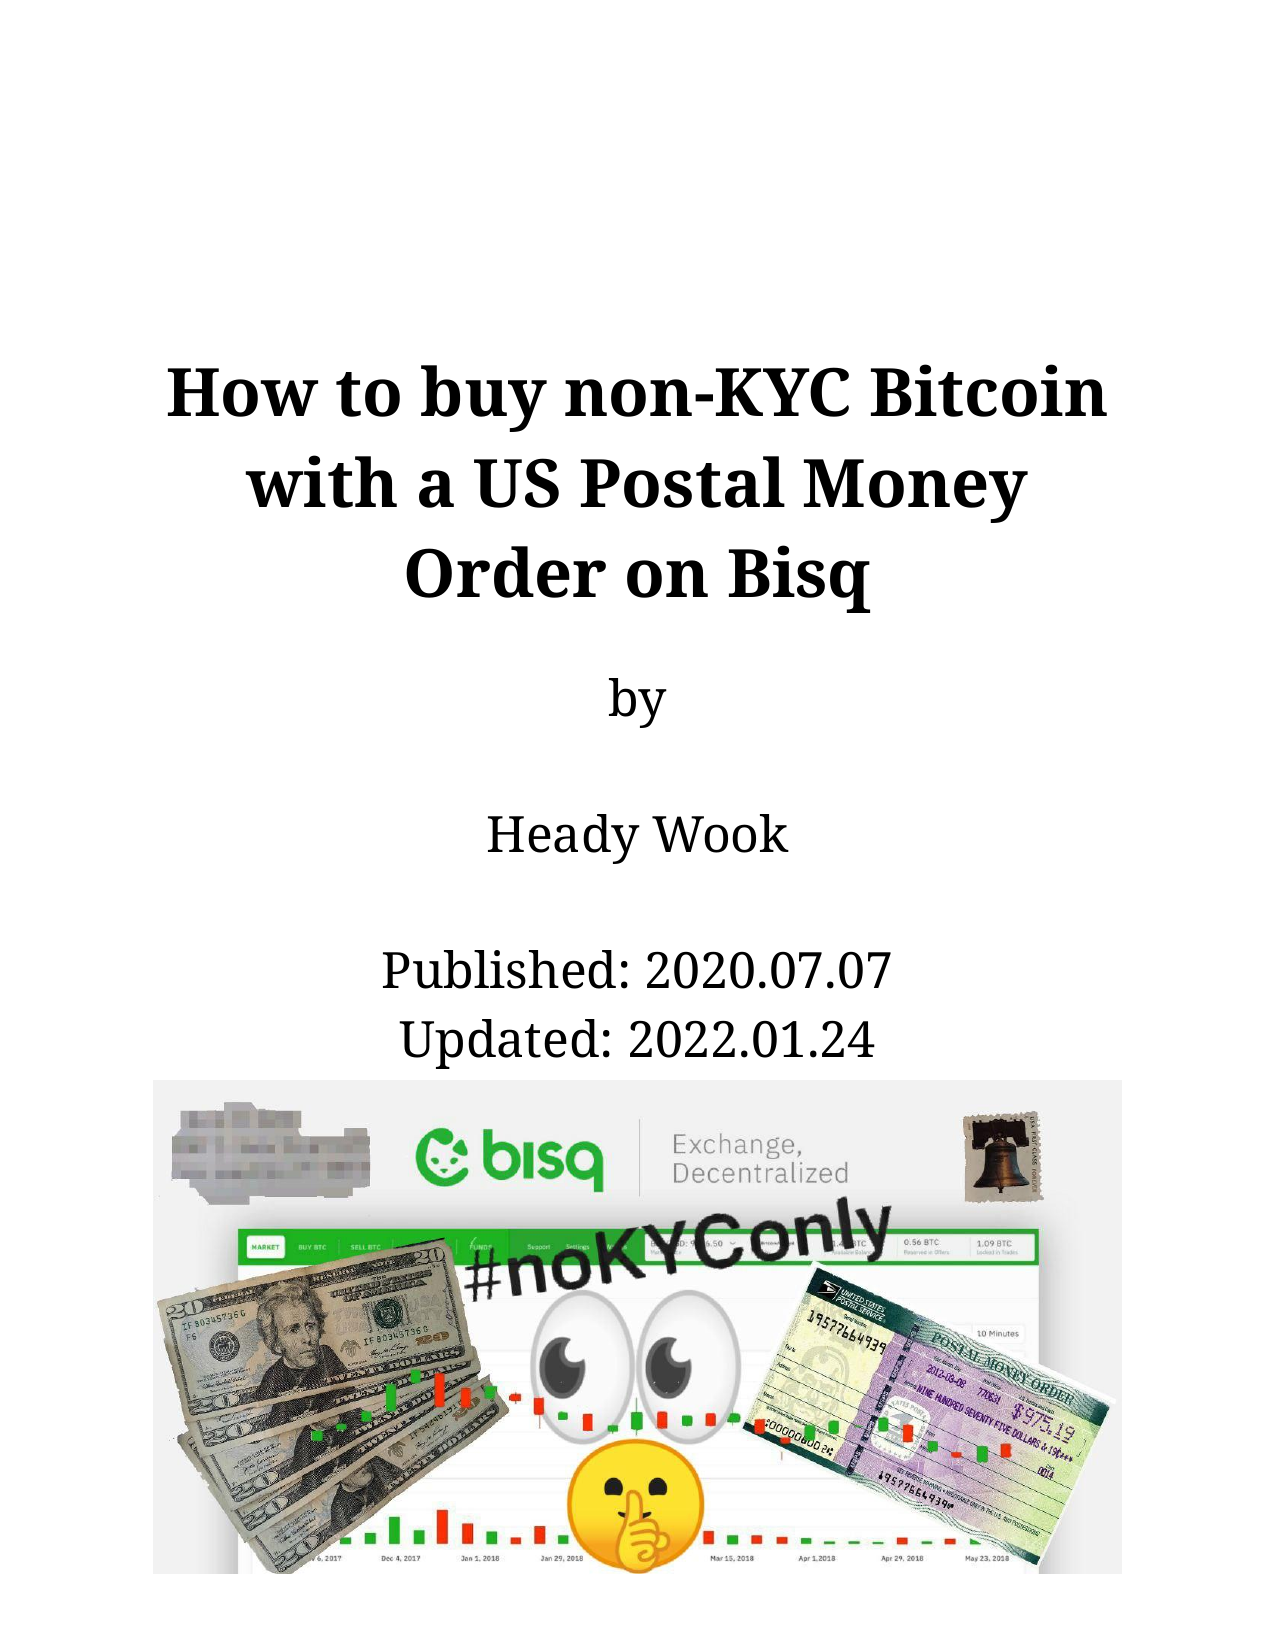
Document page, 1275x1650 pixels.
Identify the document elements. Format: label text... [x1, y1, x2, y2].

title by [150, 663, 1125, 731]
text [150, 1077, 1125, 1577]
title How to buy non-KYC Bitcoin with a US Postal Money Order on Bisq [150, 345, 1125, 617]
text Updated: 2022.01.24 [150, 1003, 1125, 1072]
text Heady Wook [150, 799, 1125, 867]
picture [153, 1080, 1122, 1574]
text Published: 2020.07.07 [150, 935, 1125, 1003]
